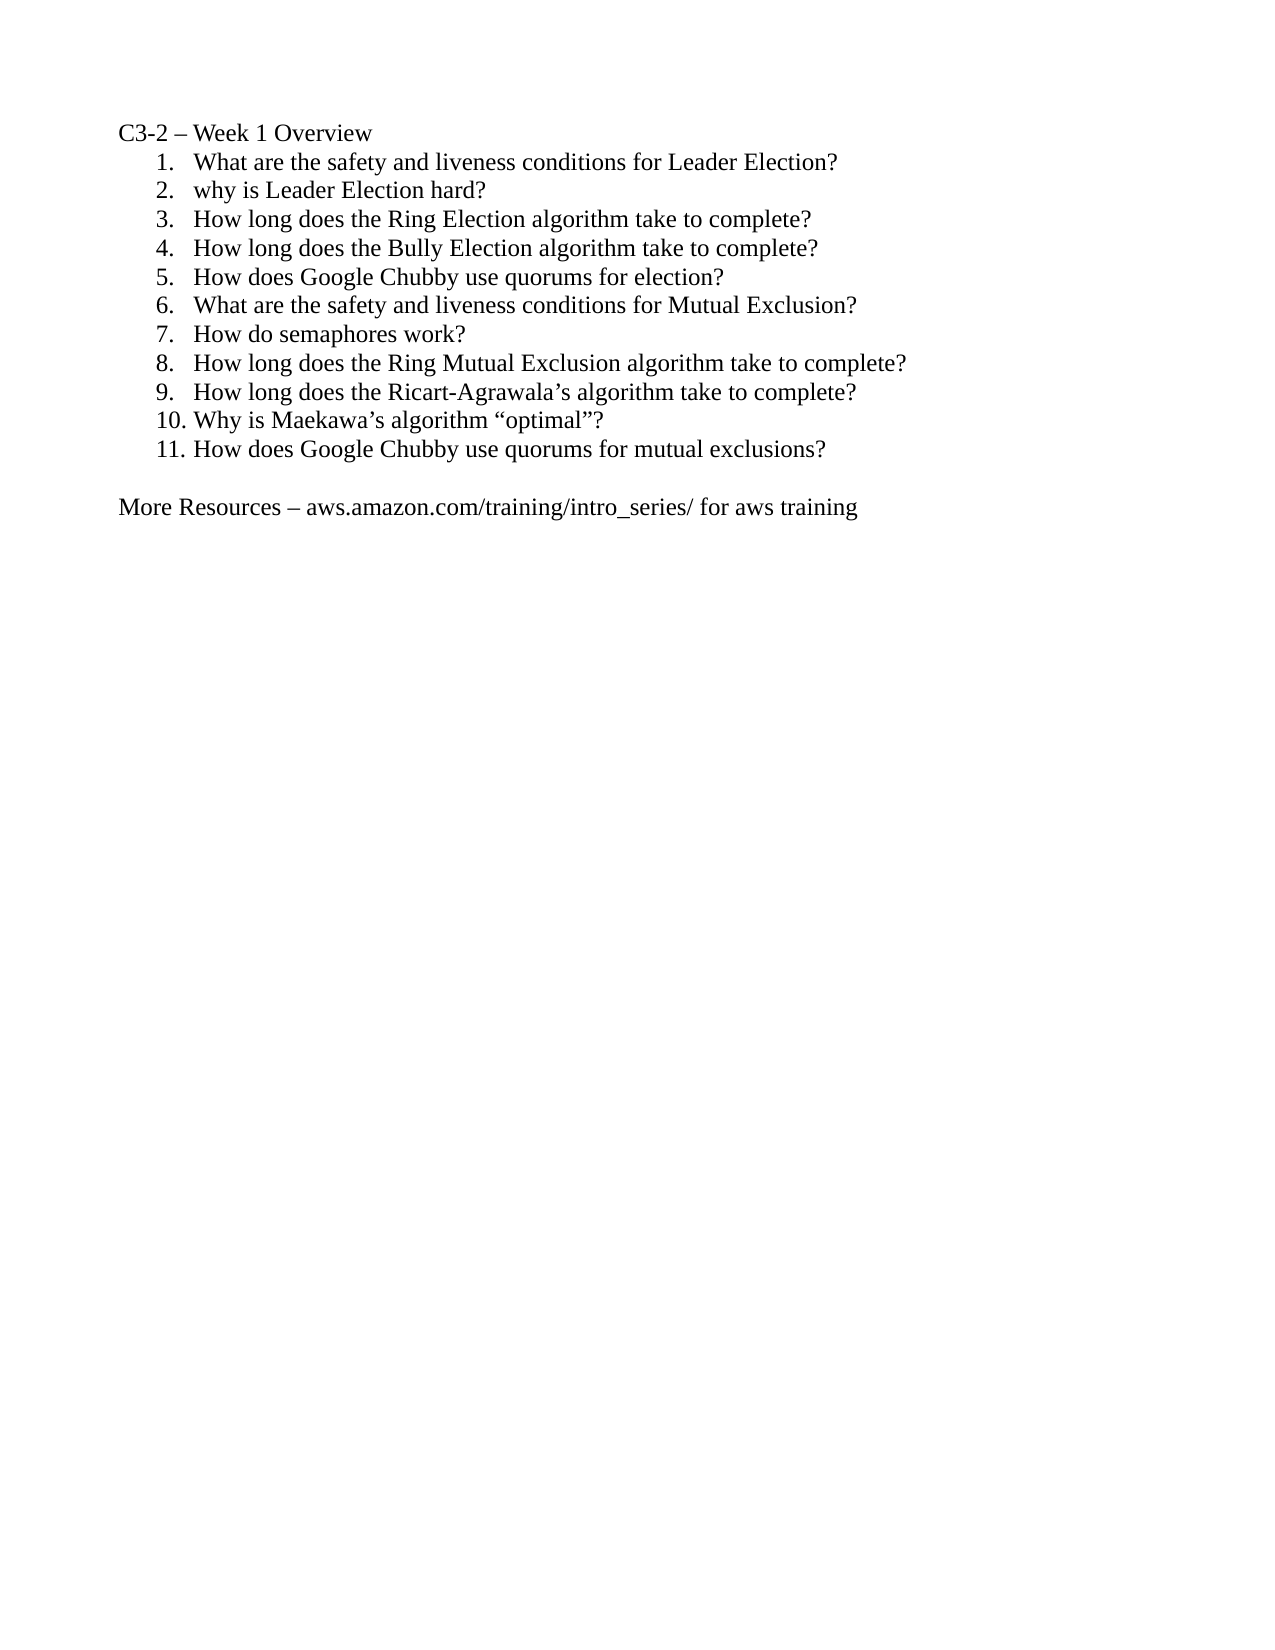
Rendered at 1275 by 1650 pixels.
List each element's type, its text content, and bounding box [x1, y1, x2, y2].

list How long does the Ring Mutual Exclusion algorithm take to complete? [156, 348, 1157, 377]
list why is Leader Election hard? [156, 176, 1157, 204]
list How does Google Chubby use quorums for election? [156, 262, 1157, 291]
list How long does the Bully Election algorithm take to complete? [156, 233, 1157, 262]
list How long does the Ricart-Agrawala’s algorithm take to complete? [156, 377, 1157, 406]
text C3-2 – Week 1 Overview [118, 118, 1157, 147]
list What are the safety and liveness conditions for Mutual Exclusion? [156, 291, 1157, 319]
list How does Google Chubby use quorums for mutual exclusions? [156, 434, 1157, 463]
list How do semaphores work? [156, 319, 1157, 348]
list What are the safety and liveness conditions for Leader Election? [156, 147, 1157, 176]
text More Resources – aws.amazon.com/training/intro_series/ for aws training [118, 492, 1157, 521]
list Why is Maekawa’s algorithm “optimal”? [156, 406, 1157, 434]
list How long does the Ring Election algorithm take to complete? [156, 204, 1157, 233]
